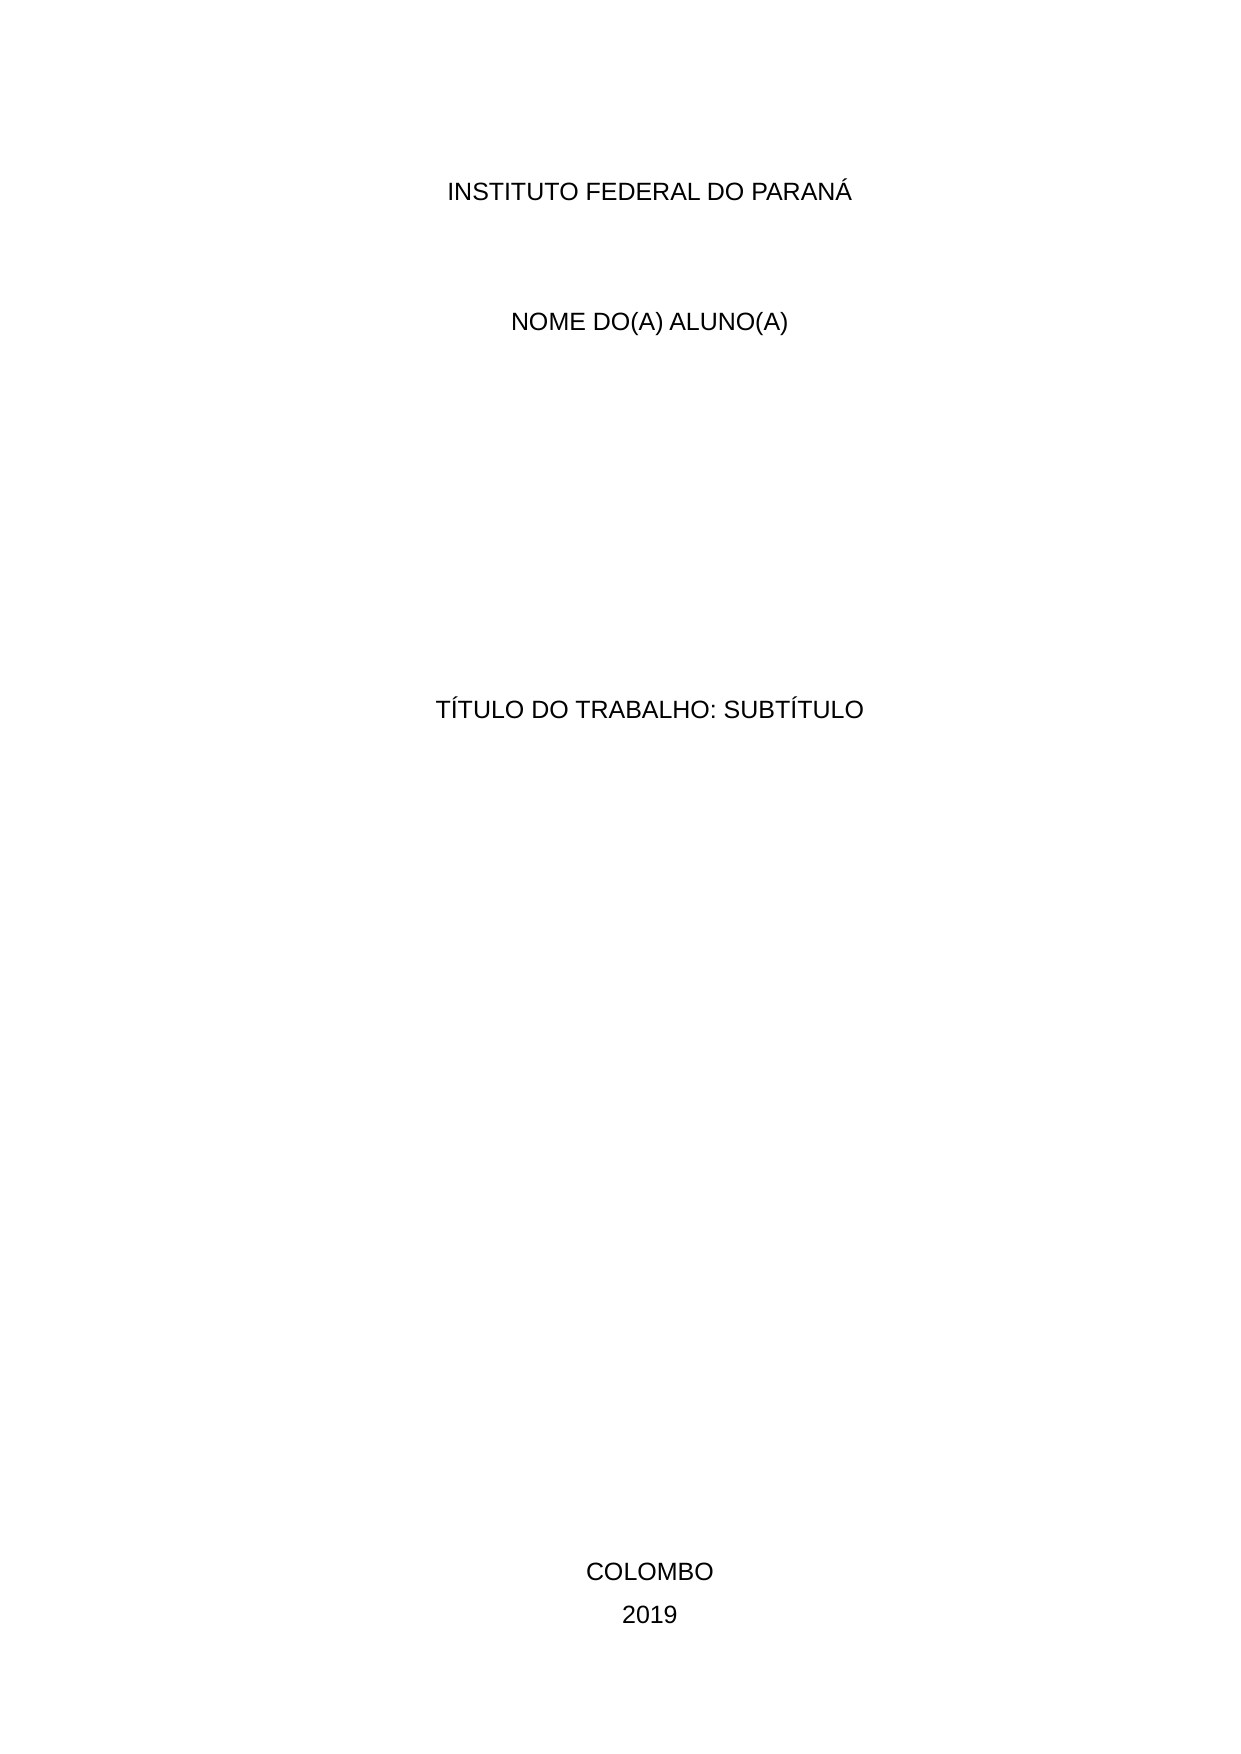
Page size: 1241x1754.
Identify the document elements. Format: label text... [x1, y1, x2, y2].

text 2019 [177, 1600, 1122, 1629]
text COLOMBO [177, 1557, 1122, 1586]
text NOME DO(A) ALUNO(A) [177, 307, 1122, 335]
text TÍTULO DO TRABALHO: SUBTÍTULO [177, 695, 1122, 723]
text INSTITUTO FEDERAL DO PARANÁ [177, 177, 1122, 206]
